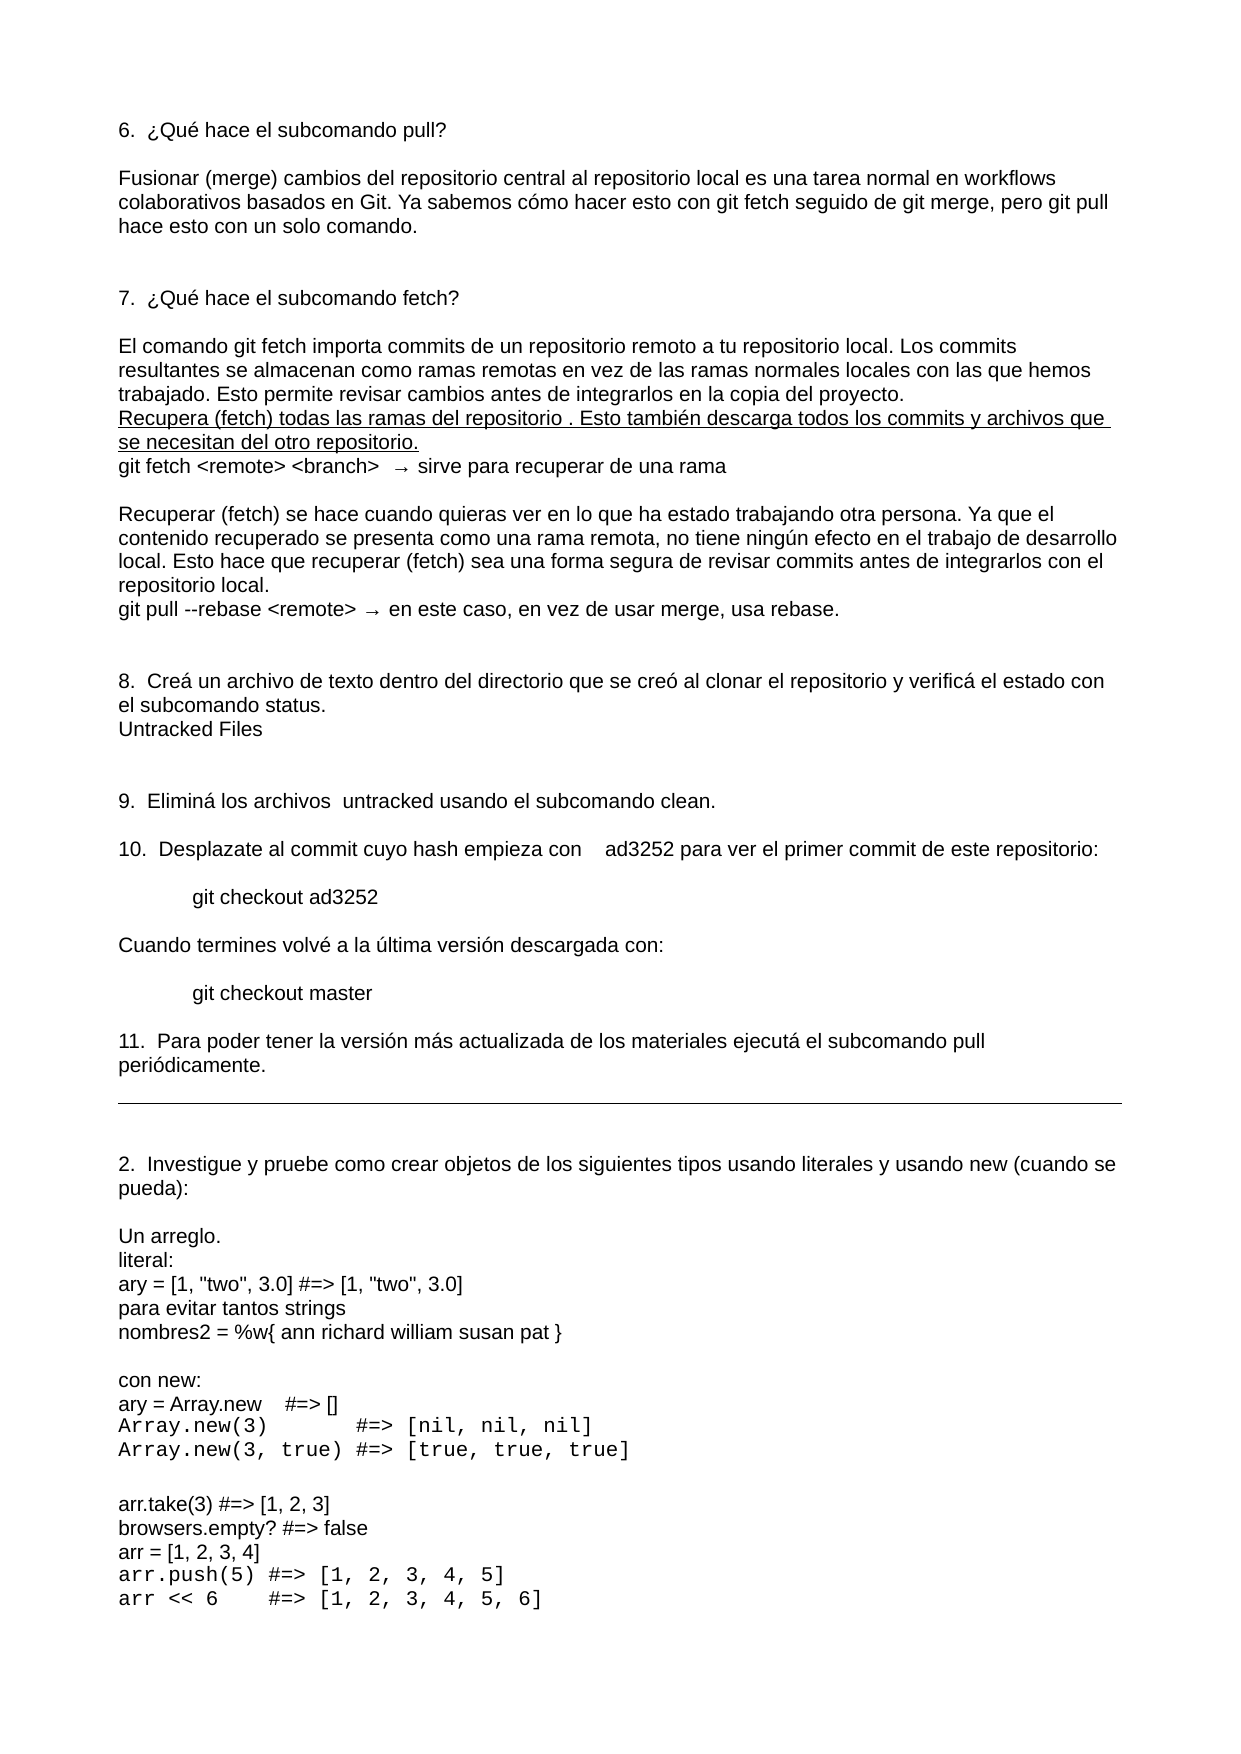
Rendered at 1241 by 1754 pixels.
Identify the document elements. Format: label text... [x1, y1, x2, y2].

text arr = [1, 2, 3, 4] [118, 1540, 1122, 1564]
text Cuando termines volvé a la última versión descargada con: [118, 933, 1122, 957]
text arr.take(3) #=> [1, 2, 3] [118, 1492, 1122, 1516]
text Array.new(3) #=> [nil, nil, nil] [118, 1416, 1122, 1439]
text Un arreglo. [118, 1224, 1122, 1248]
text para evitar tantos strings [118, 1296, 1122, 1320]
text git checkout master [118, 981, 1122, 1004]
text git pull --rebase <remote> → en este caso, en vez de usar merge, usa rebase. [118, 597, 1122, 621]
text 8. Creá un archivo de texto dentro del directorio que se creó al clonar el repositorio y verificá el estado con el subcomando status. [118, 669, 1122, 717]
text Recupera (fetch) todas las ramas del repositorio . Esto también descarga todos los commits y archivos que se necesitan del otro repositorio. [118, 406, 1122, 453]
text arr.push(5) #=> [1, 2, 3, 4, 5] [118, 1564, 1122, 1588]
text ary = [1, "two", 3.0] #=> [1, "two", 3.0] [118, 1272, 1122, 1296]
text Recuperar (fetch) se hace cuando quieras ver en lo que ha estado trabajando otra persona. Ya que el contenido recuperado se presenta como una rama remota, no tiene ningún efecto en el trabajo de desarrollo local. Esto hace que recuperar (fetch) sea una forma segura de revisar commits antes de integrarlos con el repositorio local. [118, 501, 1122, 597]
text literal: [118, 1248, 1122, 1272]
text browsers.empty? #=> false [118, 1516, 1122, 1540]
text 10. Desplazate al commit cuyo hash empieza con ad3252 para ver el primer commit de este repositorio: [118, 837, 1122, 861]
text Untracked Files [118, 717, 1122, 741]
text git checkout ad3252 [118, 885, 1122, 909]
text 6. ¿Qué hace el subcomando pull? [118, 118, 1122, 142]
text arr << 6 #=> [1, 2, 3, 4, 5, 6] [118, 1588, 1122, 1611]
text 9. Eliminá los archivos untracked usando el subcomando clean. [118, 789, 1122, 813]
text El comando git fetch importa commits de un repositorio remoto a tu repositorio local. Los commits resultantes se almacenan como ramas remotas en vez de las ramas normales locales con las que hemos trabajado. Esto permite revisar cambios antes de integrarlos en la copia del proyecto. [118, 334, 1122, 406]
text ary = Array.new #=> [] [118, 1392, 1122, 1416]
text 2. Investigue y pruebe como crear objetos de los siguientes tipos usando literales y usando new (cuando se pueda): [118, 1152, 1122, 1200]
text con new: [118, 1368, 1122, 1392]
text nombres2 = %w{ ann richard william susan pat } [118, 1320, 1122, 1344]
text Array.new(3, true) #=> [true, true, true] [118, 1439, 1122, 1463]
text Fusionar (merge) cambios del repositorio central al repositorio local es una tarea normal en workflows colaborativos basados en Git. Ya sabemos cómo hacer esto con git fetch seguido de git merge, pero git pull hace esto con un solo comando. [118, 166, 1122, 238]
text git fetch <remote> <branch> → sirve para recuperar de una rama [118, 453, 1122, 477]
text 7. ¿Qué hace el subcomando fetch? [118, 286, 1122, 310]
text 11. Para poder tener la versión más actualizada de los materiales ejecutá el subcomando pull periódicamente. [118, 1028, 1122, 1076]
